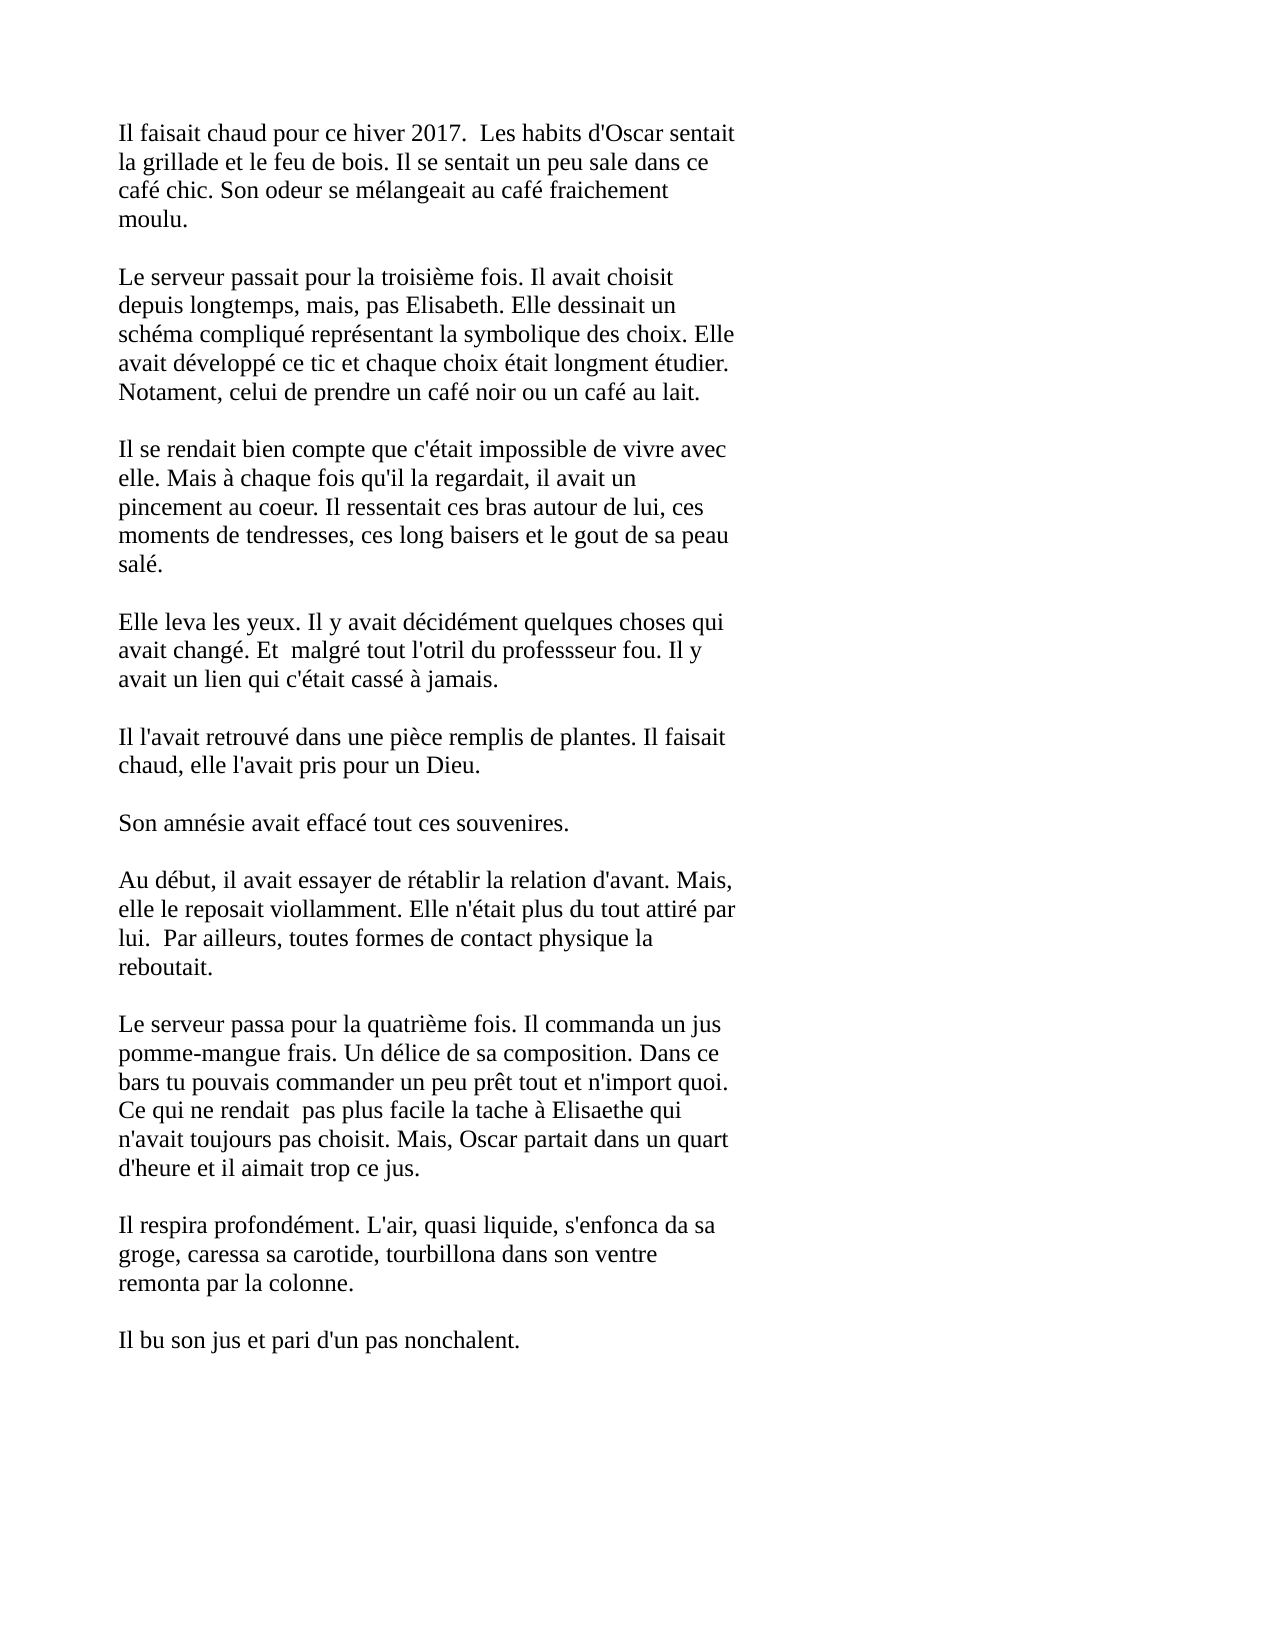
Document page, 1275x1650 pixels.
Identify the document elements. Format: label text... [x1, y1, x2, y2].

text Elle leva les yeux. Il y avait décidément quelques choses qui avait changé. Et malgré tout l'otril du professseur fou. Il y avait un lien qui c'était cassé à jamais. [118, 607, 745, 693]
text Il respira profondément. L'air, quasi liquide, s'enfonca da sa groge, caressa sa carotide, tourbillona dans son ventre remonta par la colonne. [118, 1211, 745, 1297]
text Il bu son jus et pari d'un pas nonchalent. [118, 1326, 745, 1354]
text Son amnésie avait effacé tout ces souvenires. [118, 808, 745, 837]
text Au début, il avait essayer de rétablir la relation d'avant. Mais, elle le reposait viollamment. Elle n'était plus du tout attiré par lui. Par ailleurs, toutes formes de contact physique la reboutait. [118, 866, 745, 981]
text Il l'avait retrouvé dans une pièce remplis de plantes. Il faisait chaud, elle l'avait pris pour un Dieu. [118, 722, 745, 779]
text Le serveur passa pour la quatrième fois. Il commanda un jus pomme-mangue frais. Un délice de sa composition. Dans ce bars tu pouvais commander un peu prêt tout et n'import quoi. Ce qui ne rendait pas plus facile la tache à Elisaethe qui n'avait toujours pas choisit. Mais, Oscar partait dans un quart d'heure et il aimait trop ce jus. [118, 1009, 745, 1182]
text Il faisait chaud pour ce hiver 2017. Les habits d'Oscar sentait la grillade et le feu de bois. Il se sentait un peu sale dans ce café chic. Son odeur se mélangeait au café fraichement moulu. [118, 118, 745, 233]
text Il se rendait bien compte que c'était impossible de vivre avec elle. Mais à chaque fois qu'il la regardait, il avait un pincement au coeur. Il ressentait ces bras autour de lui, ces moments de tendresses, ces long baisers et le gout de sa peau salé. [118, 434, 745, 578]
text Le serveur passait pour la troisième fois. Il avait choisit depuis longtemps, mais, pas Elisabeth. Elle dessinait un schéma compliqué représentant la symbolique des choix. Elle avait développé ce tic et chaque choix était longment étudier. Notament, celui de prendre un café noir ou un café au lait. [118, 262, 745, 406]
